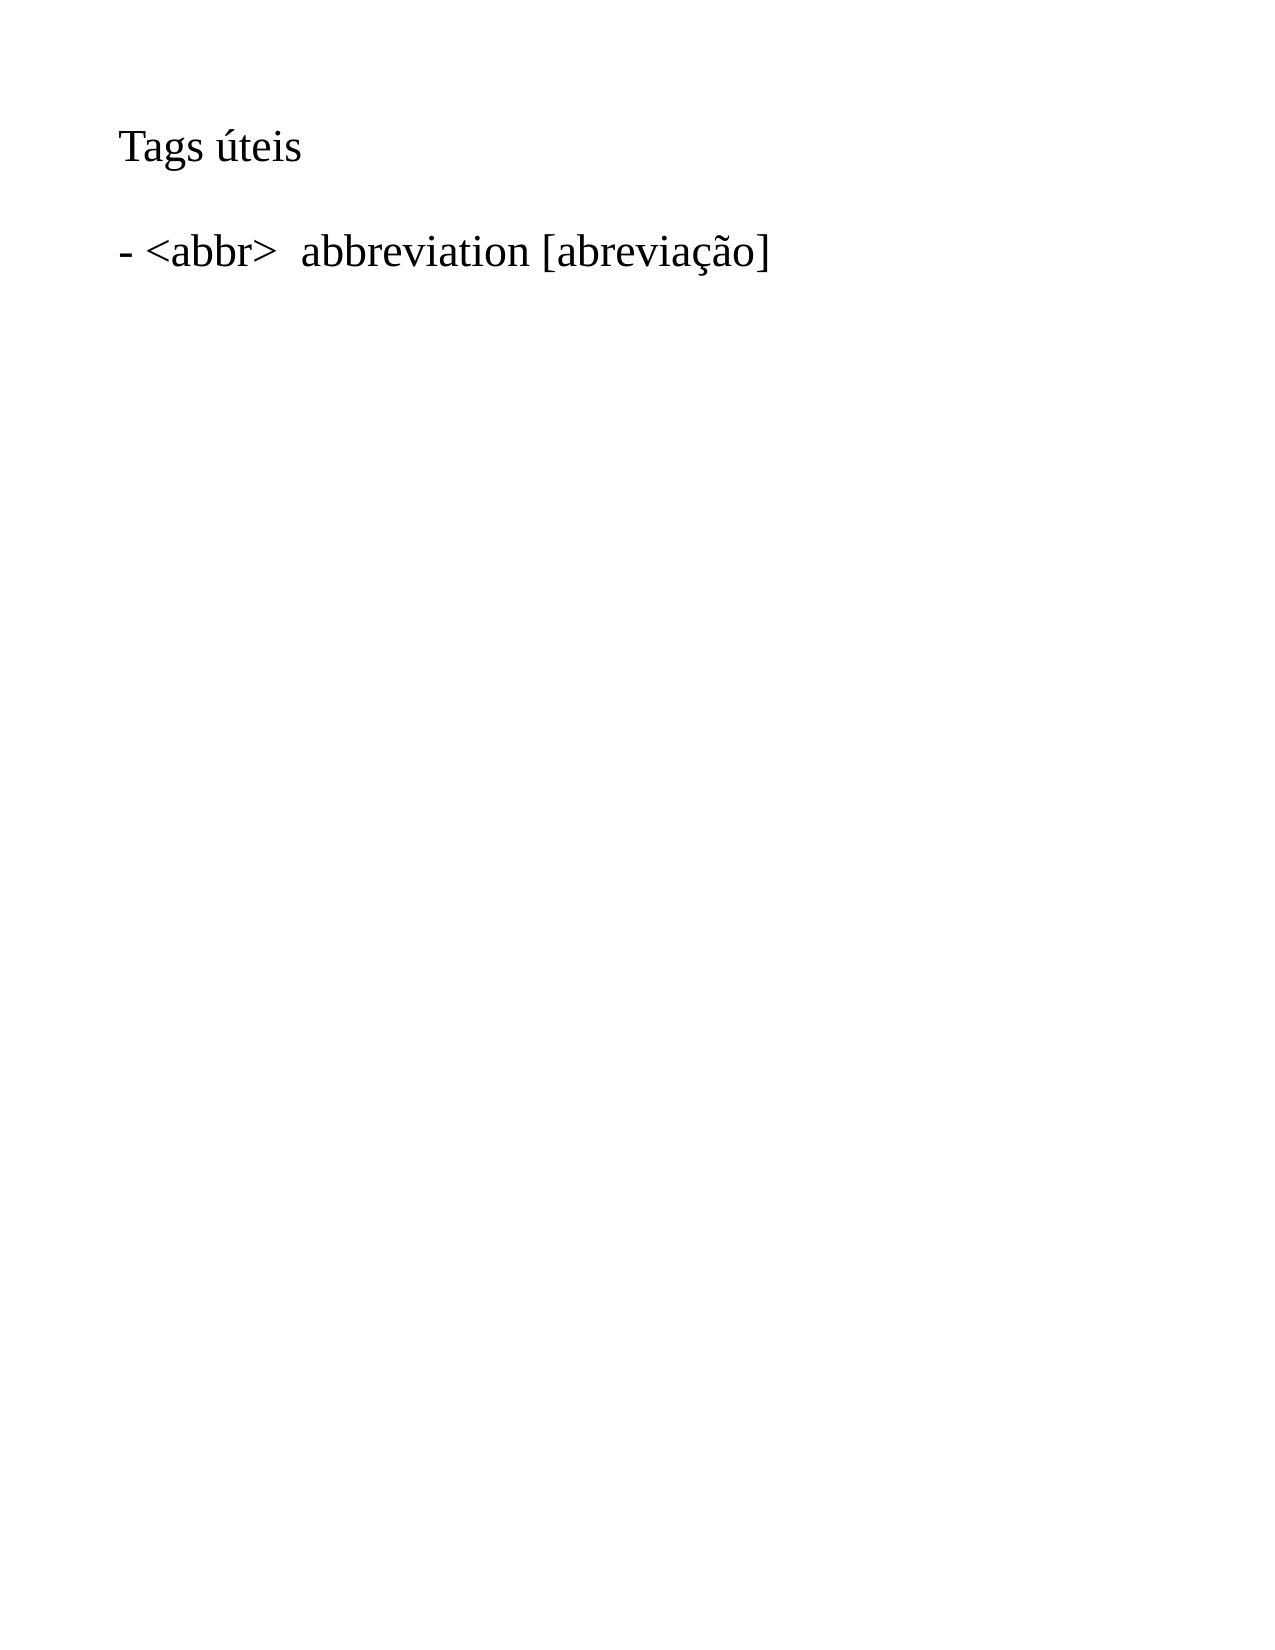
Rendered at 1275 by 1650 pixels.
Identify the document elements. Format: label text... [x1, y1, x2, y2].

text Tags úteis [118, 118, 1157, 171]
text - <abbr> abbreviation [abreviação] [118, 223, 1157, 276]
